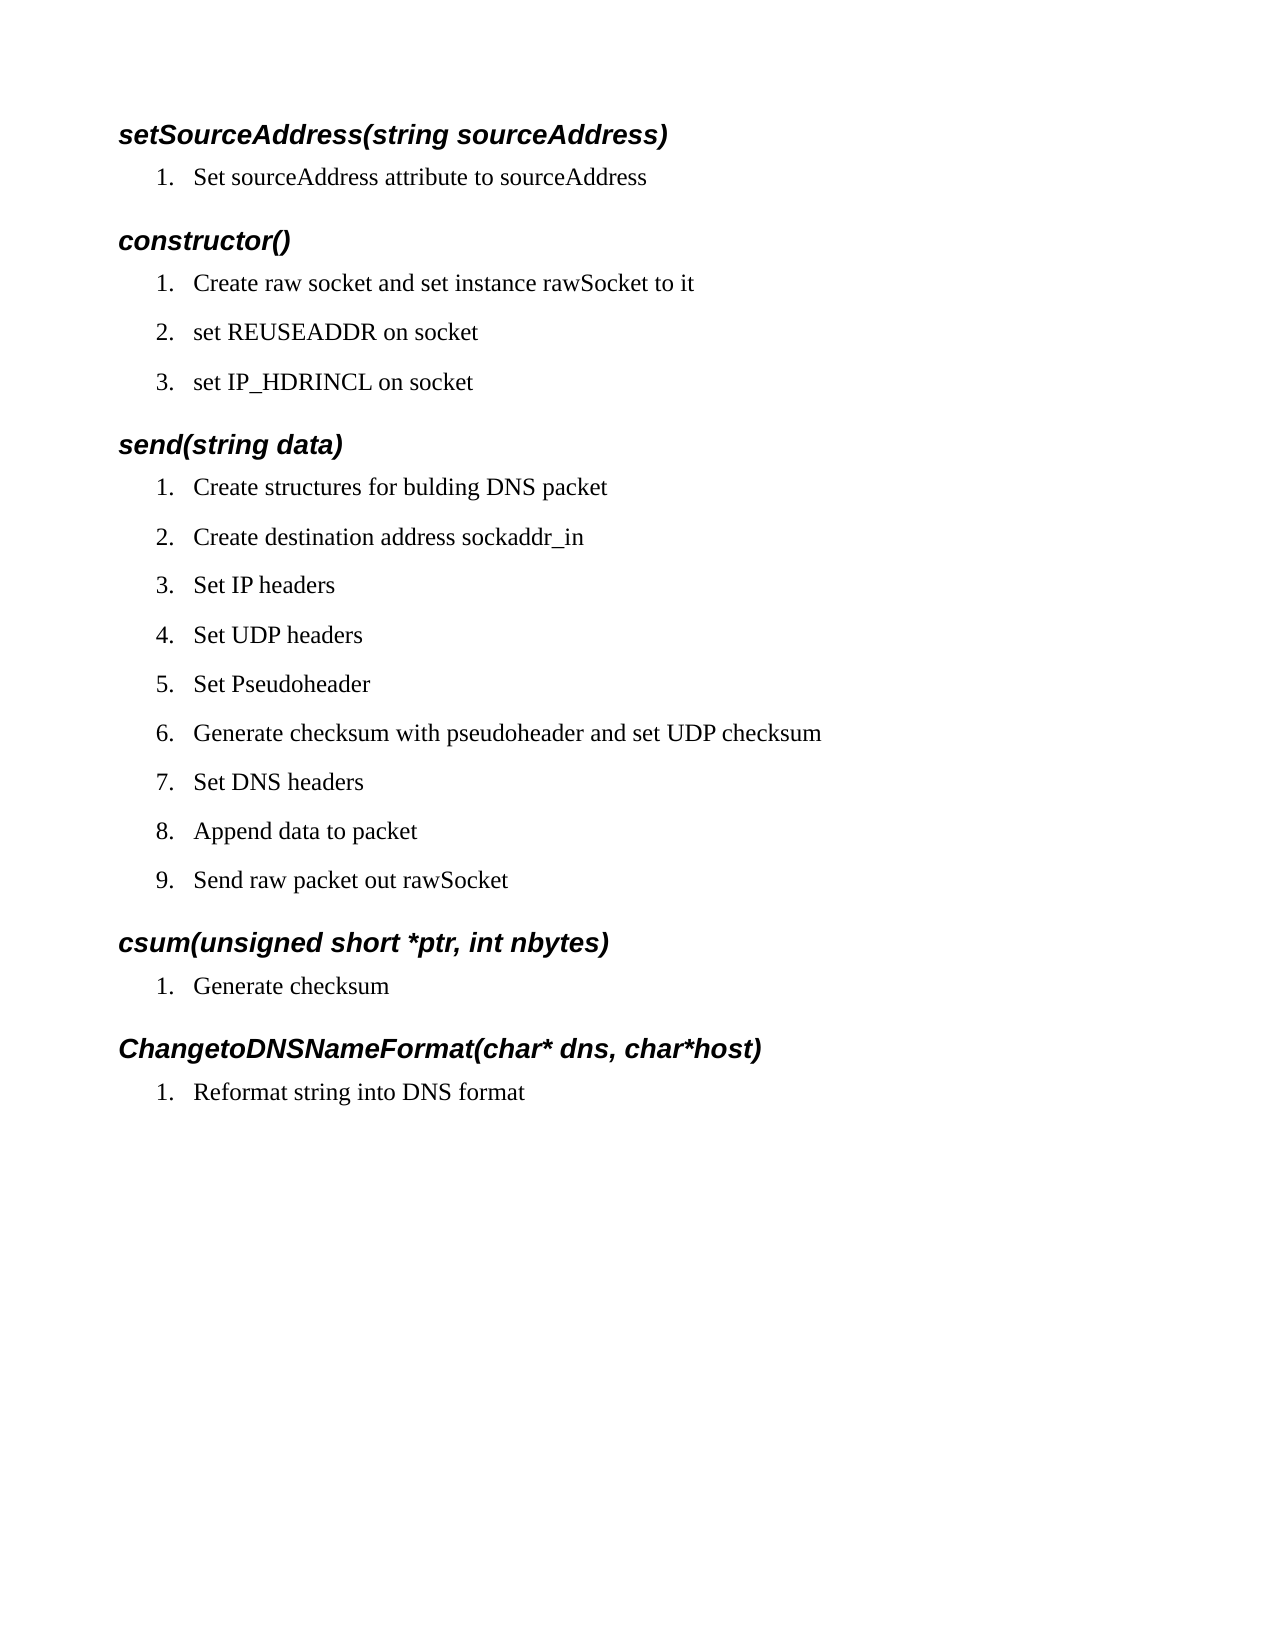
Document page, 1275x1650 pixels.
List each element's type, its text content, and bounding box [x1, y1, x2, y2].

list Set IP headers [156, 571, 1157, 599]
list Create raw socket and set instance rawSocket to it [156, 268, 1157, 297]
list Generate checksum [156, 971, 1157, 1000]
subtitle setSourceAddress(string sourceAddress) [118, 118, 1157, 150]
list set IP_HDRINCL on socket [156, 367, 1157, 395]
subtitle send(string data) [118, 428, 1157, 460]
list Set Pseudoheader [156, 669, 1157, 697]
list Create destination address sockaddr_in [156, 522, 1157, 550]
list Create structures for bulding DNS packet [156, 472, 1157, 501]
list Generate checksum with pseudoheader and set UDP checksum [156, 718, 1157, 747]
list Reformat string into DNS format [156, 1077, 1157, 1106]
subtitle constructor() [118, 224, 1157, 256]
list Send raw packet out rawSocket [156, 865, 1157, 894]
list Set sourceAddress attribute to sourceAddress [156, 162, 1157, 191]
subtitle ChangetoDNSNameFormat(char* dns, char*host) [118, 1032, 1157, 1064]
list Set UDP headers [156, 620, 1157, 648]
subtitle csum(unsigned short *ptr, int nbytes) [118, 927, 1157, 958]
list set REUSEADDR on socket [156, 317, 1157, 346]
list Set DNS headers [156, 767, 1157, 796]
list Append data to packet [156, 816, 1157, 845]
